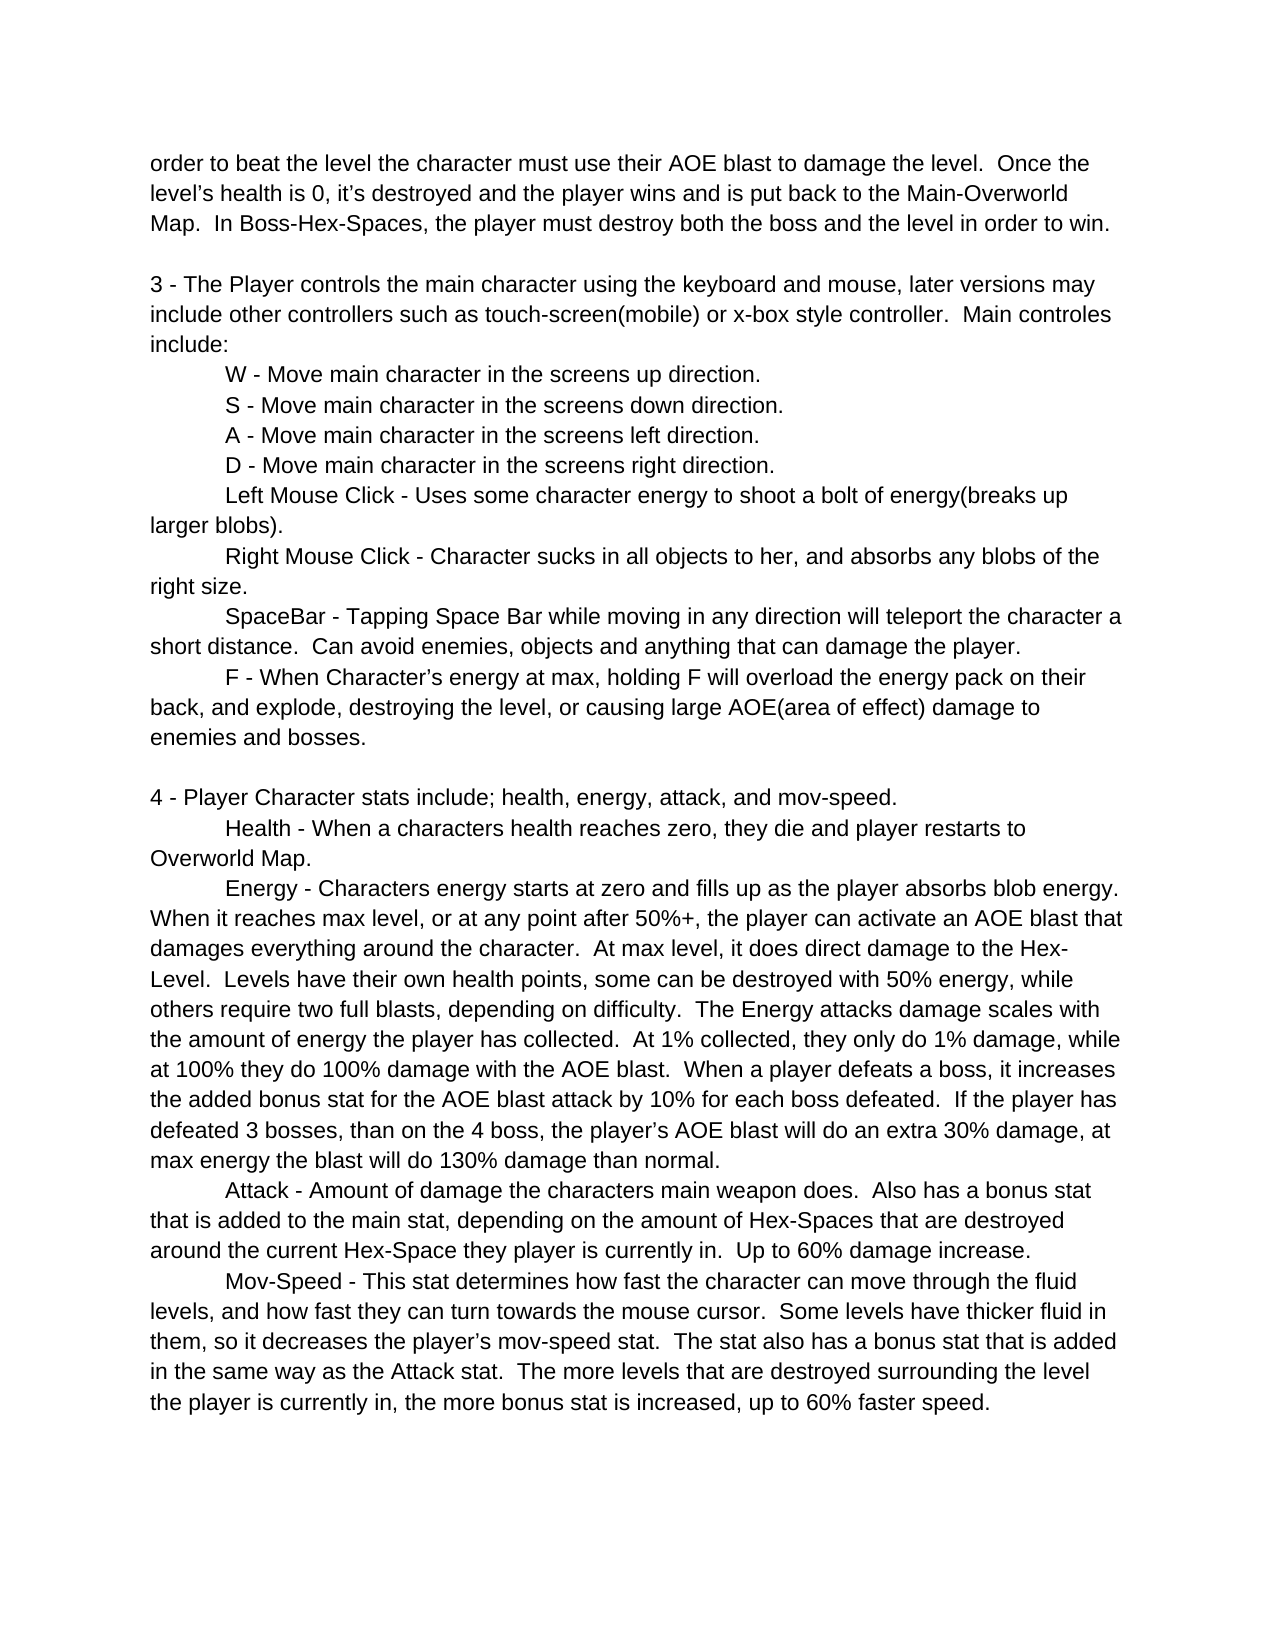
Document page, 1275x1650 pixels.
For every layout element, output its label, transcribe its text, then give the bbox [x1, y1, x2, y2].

text F - When Character’s energy at max, holding F will overload the energy pack on their back, and explode, destroying the level, or causing large AOE(area of effect) damage to enemies and bosses. [150, 663, 1125, 750]
text 3 - The Player controls the main character using the keyboard and mouse, later versions may include other controllers such as touch-screen(mobile) or x-box style controller. Main controles include: [150, 271, 1125, 358]
text Energy - Characters energy starts at zero and fills up as the player absorbs blob energy. When it reaches max level, or at any point after 50%+, the player can activate an AOE blast that damages everything around the character. At max level, it does direct damage to the Hex-Level. Levels have their own health points, some can be destroyed with 50% energy, while others require two full blasts, depending on difficulty. The Energy attacks damage scales with the amount of energy the player has collected. At 1% collected, they only do 1% damage, while at 100% they do 100% damage with the AOE blast. When a player defeats a boss, it increases the added bonus stat for the AOE blast attack by 10% for each boss defeated. If the player has defeated 3 bosses, than on the 4 boss, the player’s AOE blast will do an extra 30% damage, at max energy the blast will do 130% damage than normal. [150, 875, 1125, 1173]
text A - Move main character in the screens left direction. [150, 422, 1125, 448]
text W - Move main character in the screens up direction. [150, 361, 1125, 388]
text Attack - Amount of damage the characters main weapon does. Also has a bonus stat that is added to the main stat, depending on the amount of Hex-Spaces that are destroyed around the current Hex-Space they player is currently in. Up to 60% damage increase. [150, 1177, 1125, 1264]
text 4 - Player Character stats include; health, energy, attack, and mov-speed. [150, 784, 1125, 811]
text order to beat the level the character must use their AOE blast to damage the level. Once the level’s health is 0, it’s destroyed and the player wins and is put back to the Main-Overworld Map. In Boss-Hex-Spaces, the player must destroy both the boss and the level in order to win. [150, 150, 1125, 237]
text Mov-Speed - This stat determines how fast the character can move through the fluid levels, and how fast they can turn towards the mouse cursor. Some levels have thicker fluid in them, so it decreases the player’s mov-speed stat. The stat also has a bonus stat that is added in the same way as the Attack stat. The more levels that are destroyed surrounding the level the player is currently in, the more bonus stat is increased, up to 60% faster speed. [150, 1268, 1125, 1415]
text S - Move main character in the screens down direction. [150, 392, 1125, 418]
text Left Mouse Click - Uses some character energy to shoot a bolt of energy(breaks up larger blobs). [150, 482, 1125, 539]
text Right Mouse Click - Character sucks in all objects to her, and absorbs any blobs of the right size. [150, 543, 1125, 599]
text D - Move main character in the screens right direction. [150, 452, 1125, 478]
text SpaceBar - Tapping Space Bar while moving in any direction will teleport the character a short distance. Can avoid enemies, objects and anything that can damage the player. [150, 603, 1125, 660]
text Health - When a characters health reaches zero, they die and player restarts to Overworld Map. [150, 814, 1125, 871]
